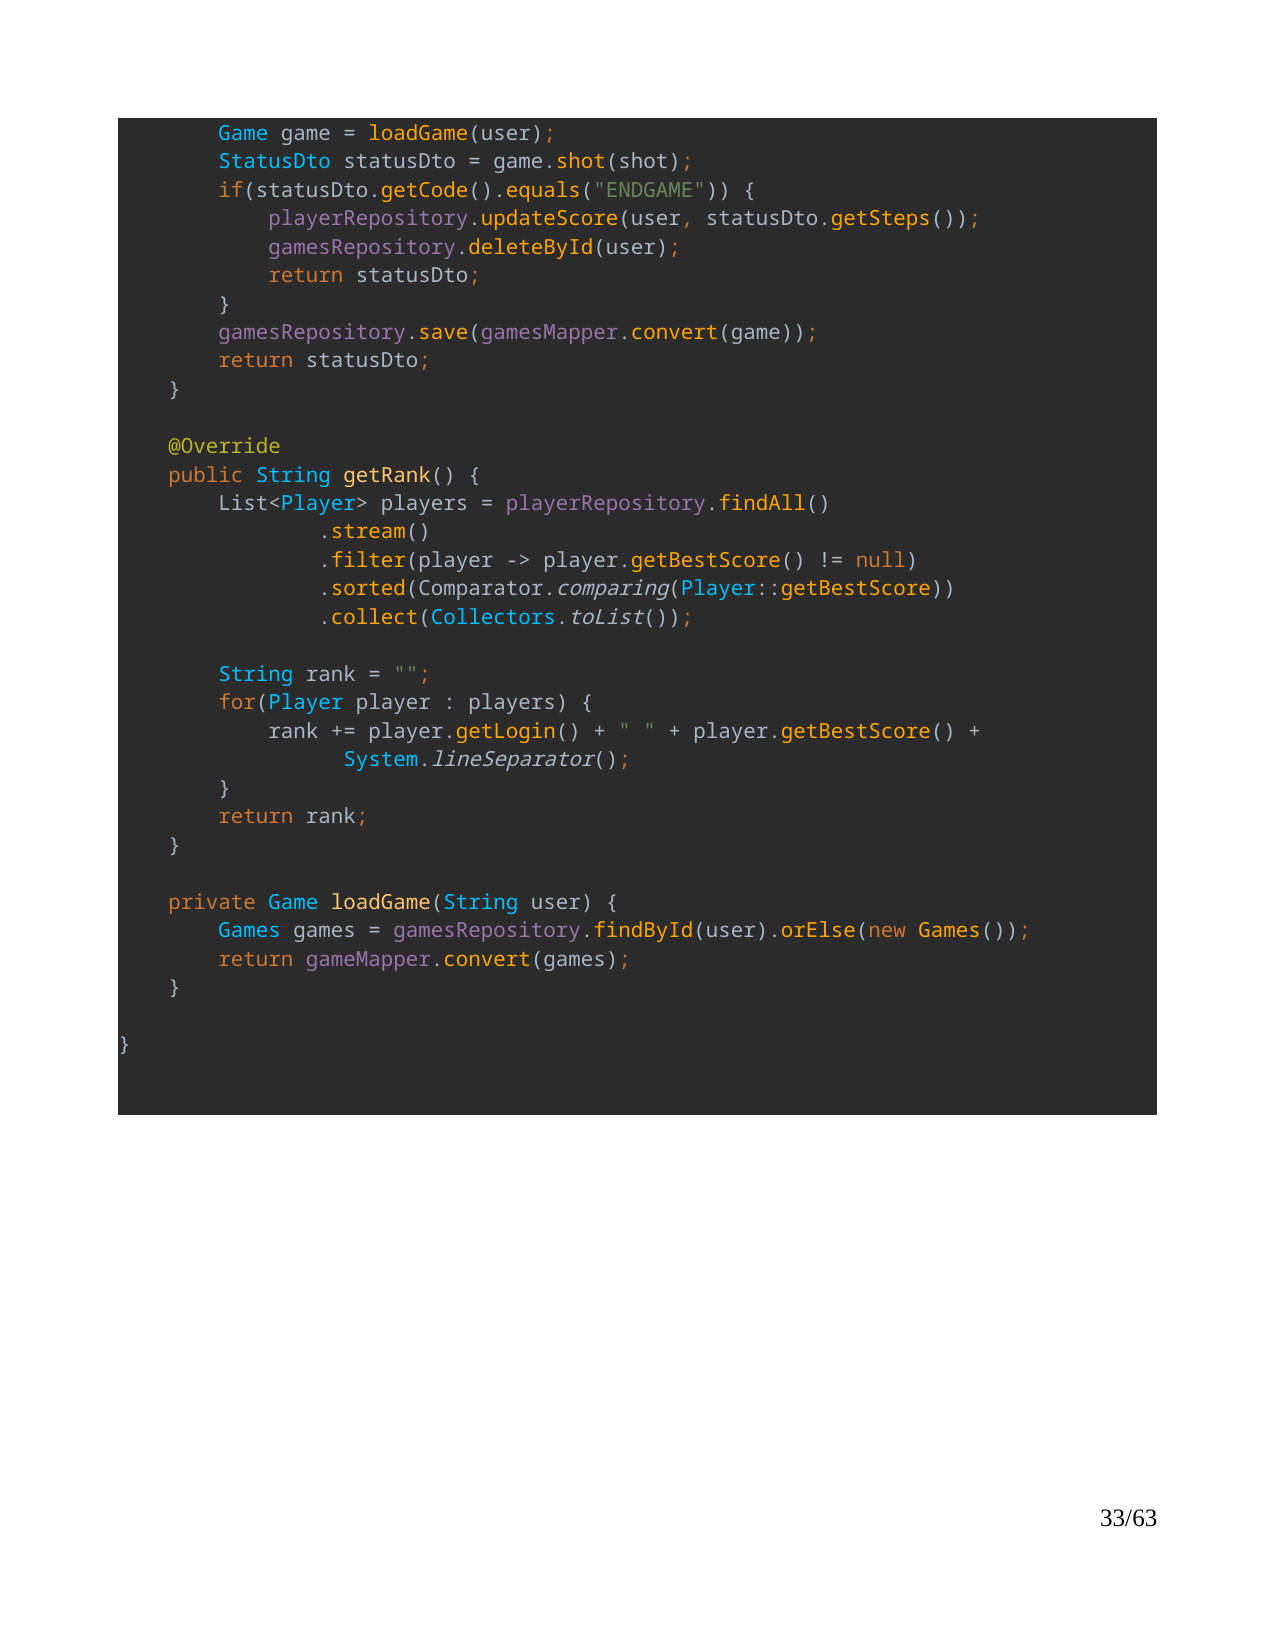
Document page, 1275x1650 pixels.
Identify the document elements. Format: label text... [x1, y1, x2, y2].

text Game game = loadGame(user); StatusDto statusDto = game.shot(shot); if(statusDto.getCode().equals("ENDGAME")) { playerRepository.updateScore(user, statusDto.getSteps()); gamesRepository.deleteById(user); return statusDto; } gamesRepository.save(gamesMapper.convert(game)); return statusDto; } @Override public String getRank() { List<Player> players = playerRepository.findAll() .stream() .filter(player -> player.getBestScore() != null) .sorted(Comparator.comparing(Player::getBestScore)) .collect(Collectors.toList()); String rank = ""; for(Player player : players) { rank += player.getLogin() + " " + player.getBestScore() + System.lineSeparator(); } return rank; } private Game loadGame(String user) { Games games = gamesRepository.findById(user).orElse(new Games()); return gameMapper.convert(games); } } [118, 118, 1157, 1087]
